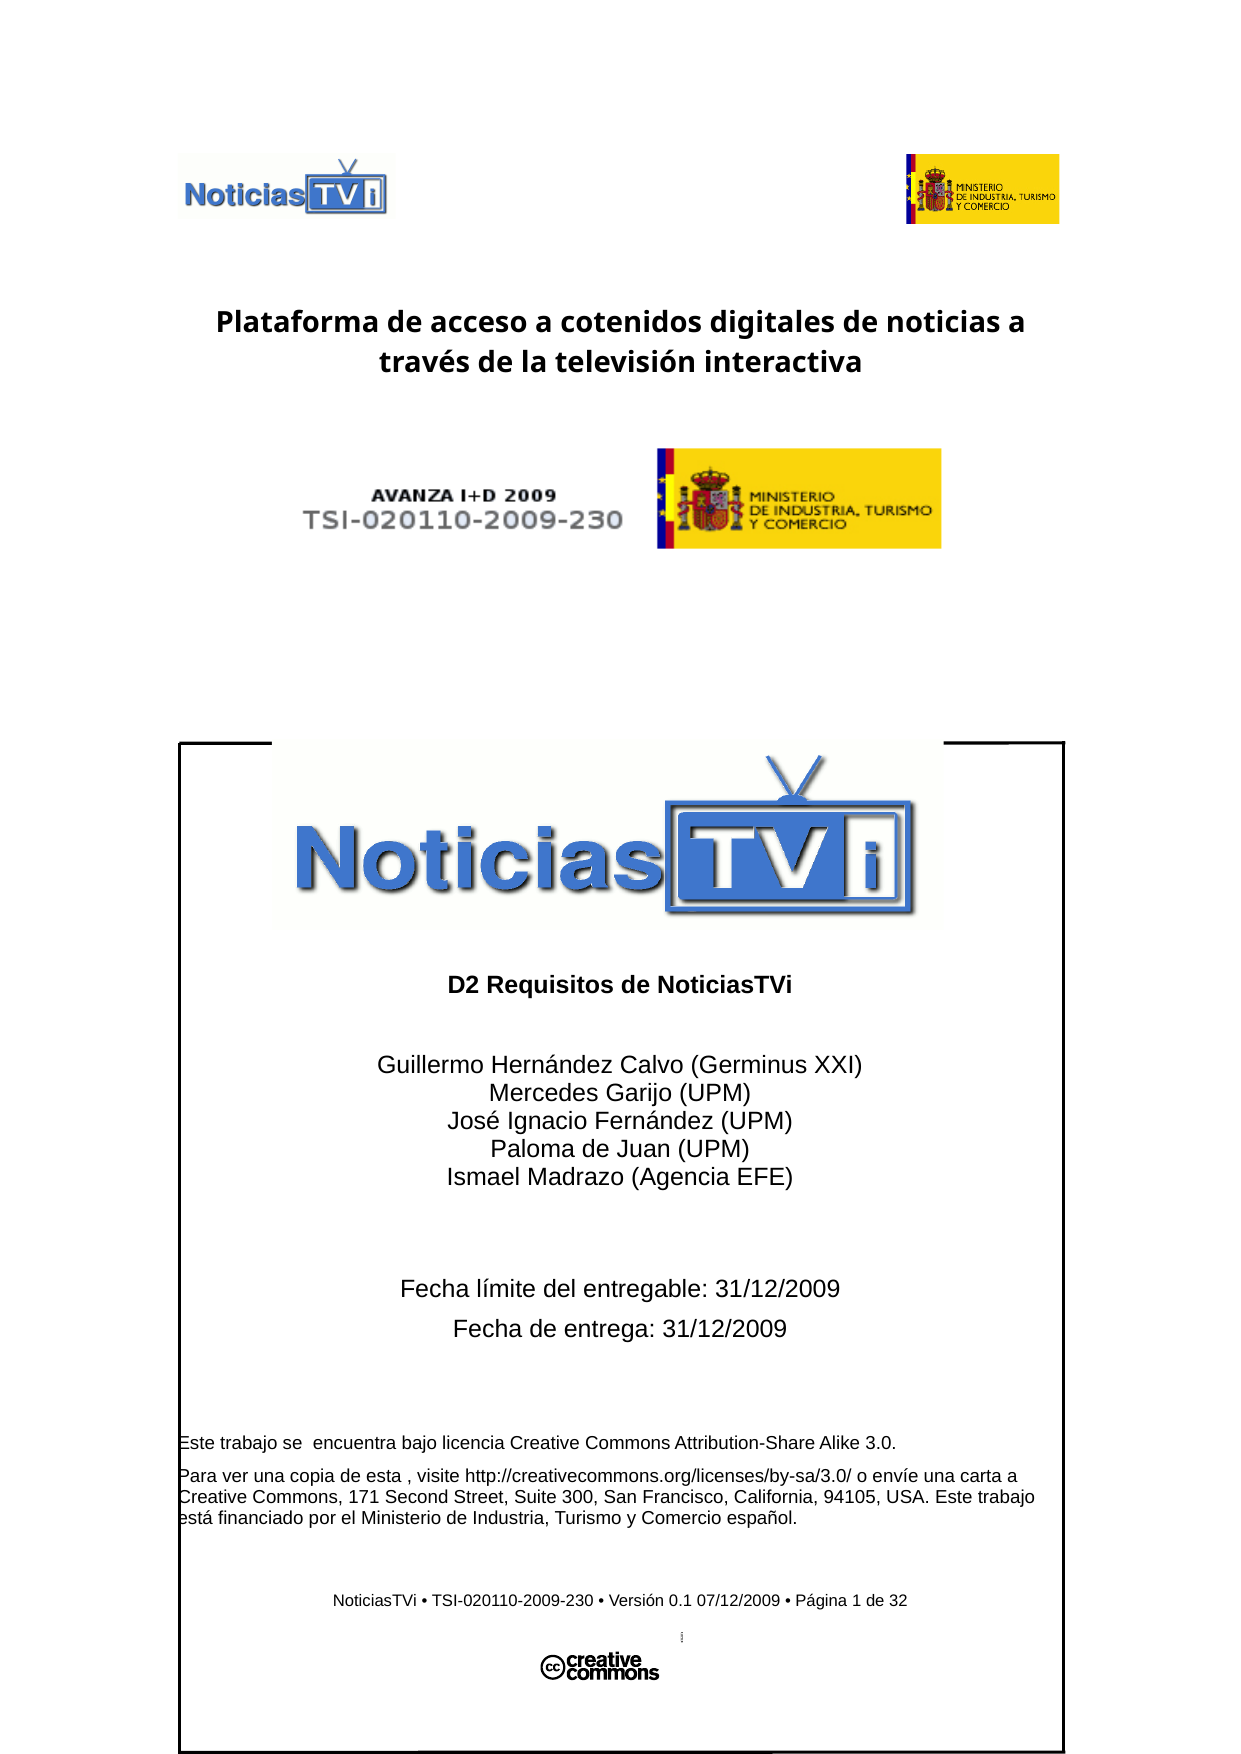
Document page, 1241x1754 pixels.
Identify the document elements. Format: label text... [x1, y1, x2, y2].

text Mercedes Garijo (UPM) [181, 1079, 1062, 1107]
text Ismael Madrazo (Agencia EFE) [181, 1163, 1062, 1191]
text José Ignacio Fernández (UPM) [181, 1107, 1062, 1135]
picture [906, 154, 1060, 224]
text Este trabajo se encuentra bajo licencia Creative Commons Attribution-Share Alike 3.0. [181, 1432, 1062, 1453]
text Guillermo Hernández Calvo (Germinus XXI) [181, 1051, 1062, 1079]
text Fecha de entrega: 31/12/2009 [181, 1315, 1062, 1343]
text Para ver una copia de esta , visite http://creativecommons.org/licenses/by-sa/3.0/ o envíe una carta a Creative Commons, 171 Second Street, Suite 300, San Francisco, California, 94105, USA. Este trabajo está financiado por el Ministerio de Industria, Turismo y Comercio español. [181, 1466, 1062, 1528]
picture [271, 739, 944, 930]
text Fecha límite del entregable: 31/12/2009 [181, 1274, 1062, 1302]
picture [296, 441, 944, 552]
text Paloma de Juan (UPM) [181, 1135, 1062, 1163]
picture [177, 153, 396, 219]
text D2 Requisitos de NoticiasTVi [181, 970, 1062, 998]
text Plataforma de acceso a cotenidos digitales de noticias a través de la televisión interactiva [179, 301, 1063, 381]
